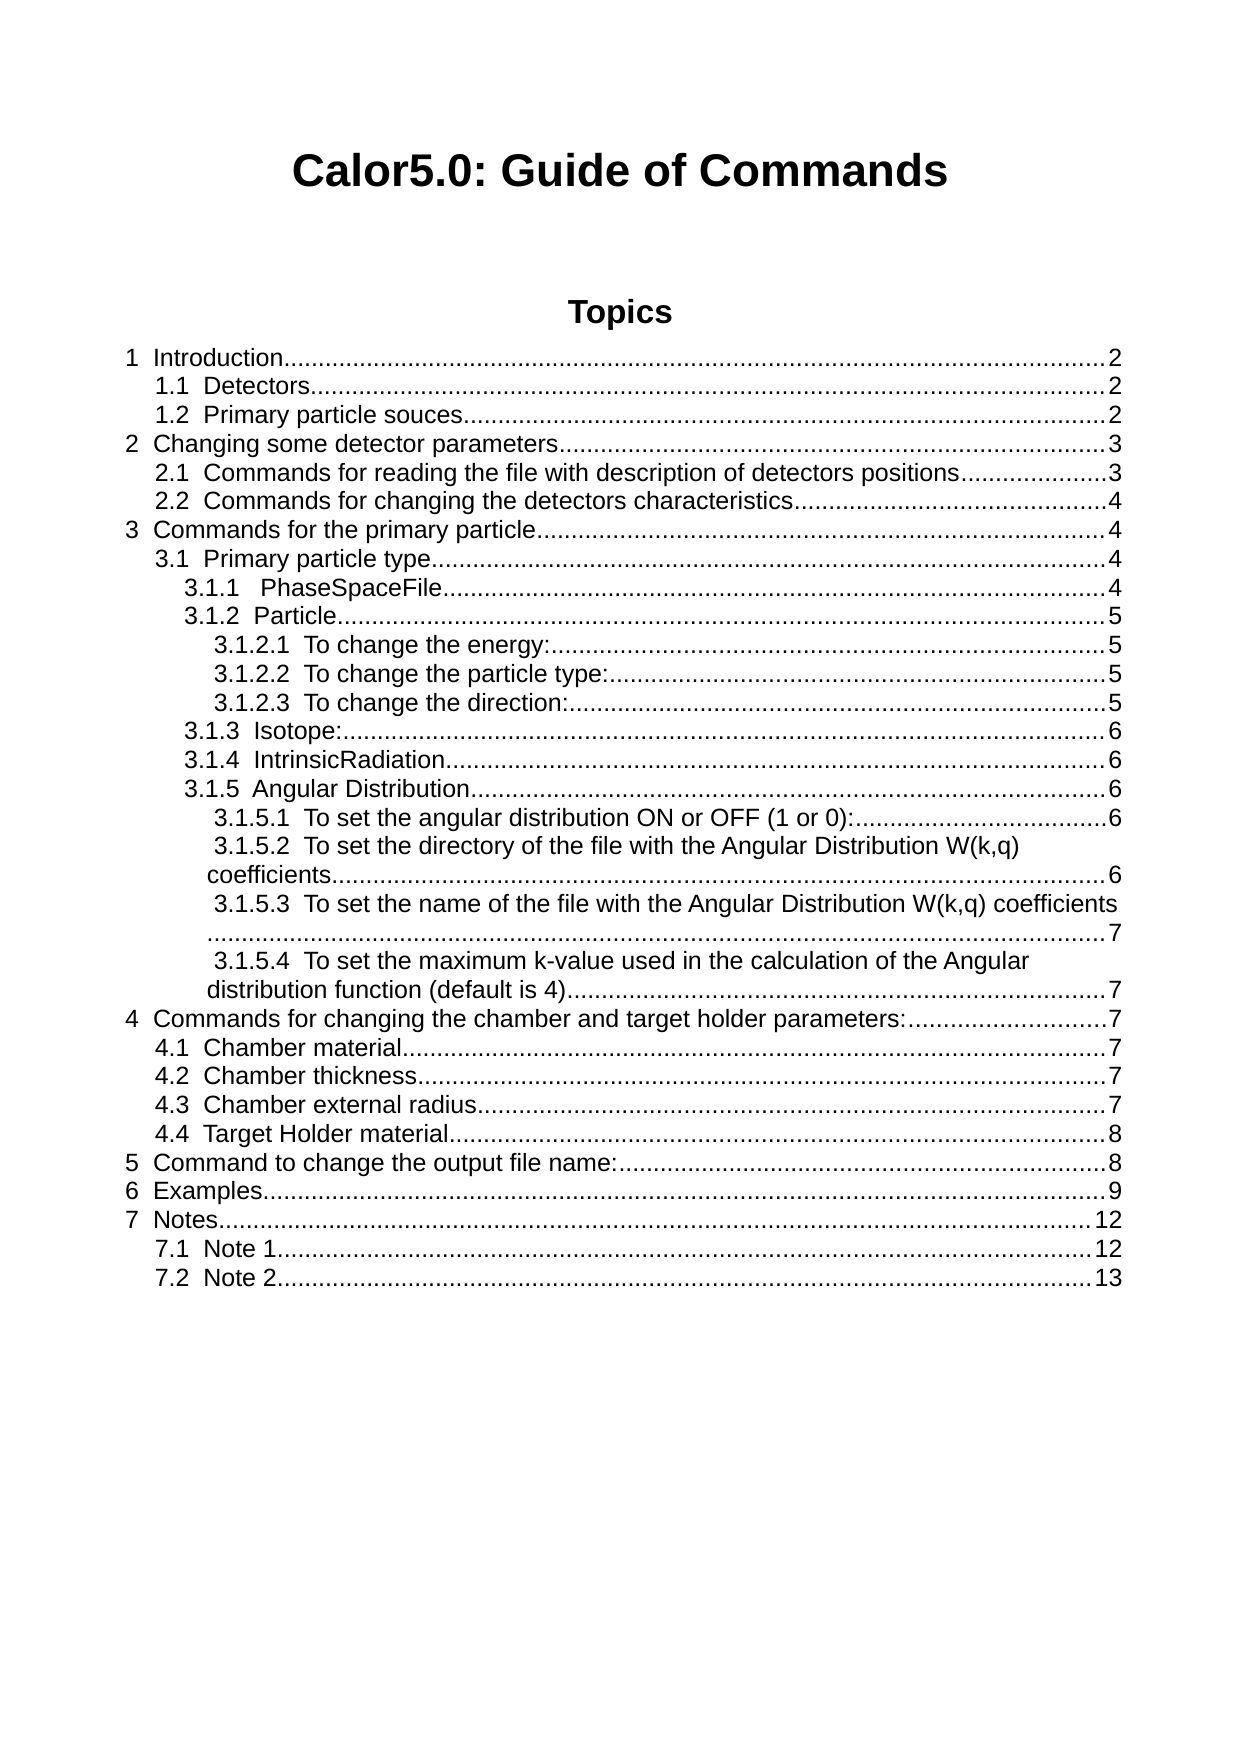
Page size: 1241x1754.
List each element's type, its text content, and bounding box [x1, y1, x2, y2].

text 3.1.2 Particle 5 [177, 601, 1122, 630]
text 3.1 Primary particle type 4 [148, 544, 1122, 573]
text 4.4 Target Holder material 8 [148, 1119, 1122, 1148]
text 3.1.5 Angular Distribution 6 [177, 774, 1122, 803]
text 4 Commands for changing the chamber and target holder parameters: 7 [118, 1004, 1122, 1033]
text 3.1.4 IntrinsicRadiation 6 [177, 745, 1122, 774]
text 7 Notes 12 [118, 1205, 1122, 1234]
text 3.1.5.4 To set the maximum k-value used in the calculation of the Angular distribution function (default is 4) 7 [207, 946, 1122, 1004]
text 3.1.5.1 To set the angular distribution ON or OFF (1 or 0): 6 [207, 803, 1122, 831]
text 2 Changing some detector parameters 3 [118, 429, 1122, 458]
text 3.1.3 Isotope: 6 [177, 716, 1122, 745]
text 1.1 Detectors 2 [148, 371, 1122, 400]
text 3.1.2.2 To change the particle type: 5 [207, 659, 1122, 688]
text 2.2 Commands for changing the detectors characteristics 4 [148, 486, 1122, 515]
subtitle Topics [118, 292, 1122, 330]
text 4.3 Chamber external radius 7 [148, 1090, 1122, 1119]
text 3.1.1 PhaseSpaceFile 4 [177, 573, 1122, 601]
text 4.2 Chamber thickness 7 [148, 1061, 1122, 1090]
text 3.1.5.3 To set the name of the file with the Angular Distribution W(k,q) coefficients 7 [207, 889, 1122, 946]
text 3.1.2.3 To change the direction: 5 [207, 688, 1122, 716]
text 7.2 Note 2 13 [148, 1263, 1122, 1291]
text 1 Introduction 2 [118, 343, 1122, 371]
text 2.1 Commands for reading the file with description of detectors positions 3 [148, 458, 1122, 486]
text 4.1 Chamber material 7 [148, 1033, 1122, 1061]
text 3 Commands for the primary particle 4 [118, 515, 1122, 544]
text 7.1 Note 1 12 [148, 1234, 1122, 1263]
subtitle Calor5.0: Guide of Commands [118, 143, 1122, 196]
text 3.1.2.1 To change the energy: 5 [207, 630, 1122, 659]
text 3.1.5.2 To set the directory of the file with the Angular Distribution W(k,q) coefficients 6 [207, 831, 1122, 889]
text 6 Examples 9 [118, 1176, 1122, 1205]
text 5 Command to change the output file name: 8 [118, 1148, 1122, 1176]
text 1.2 Primary particle souces 2 [148, 400, 1122, 429]
